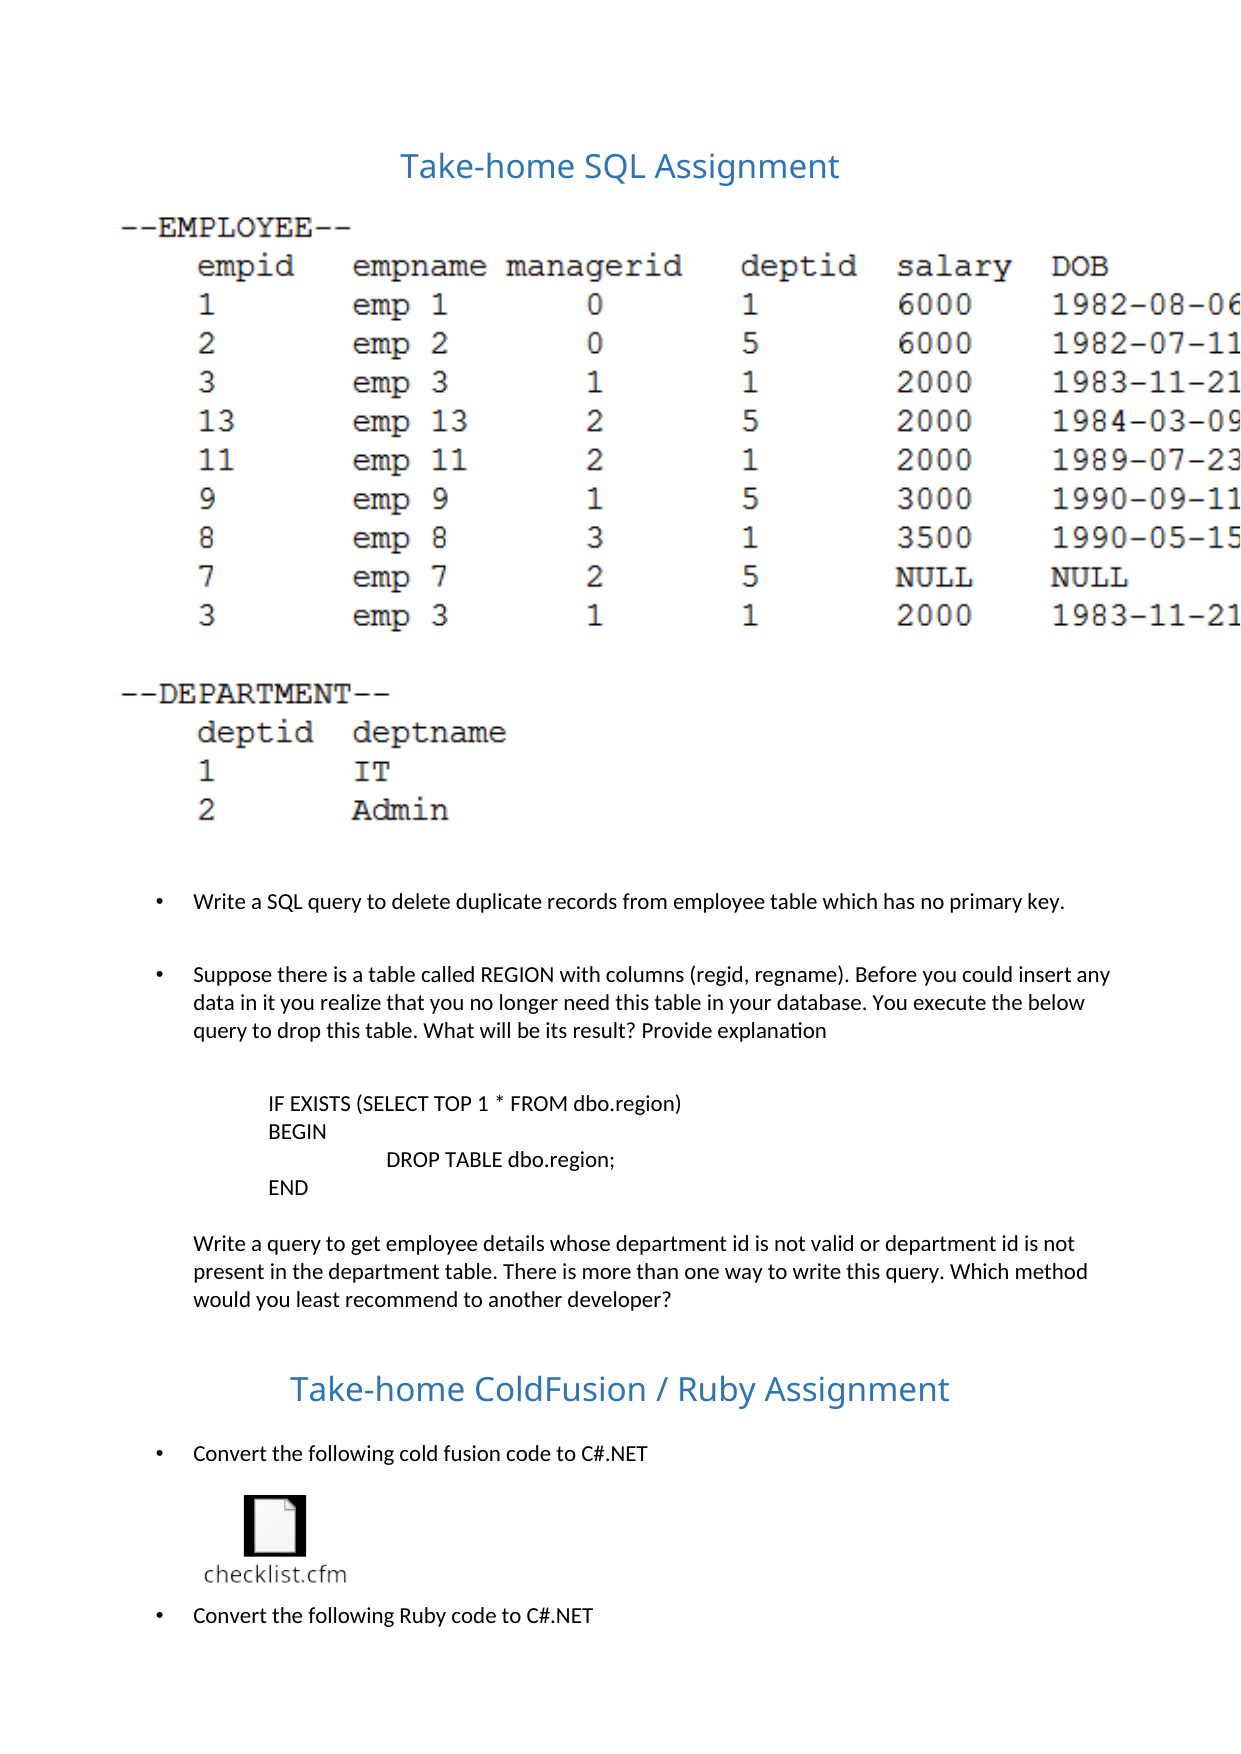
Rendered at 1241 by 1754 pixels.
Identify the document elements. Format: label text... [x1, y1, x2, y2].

text Write a query to get employee details whose department id is not valid or department id is not present in the department table. There is more than one way to write this query. Which method would you least recommend to another developer? [193, 1229, 1122, 1313]
text BEGIN [268, 1117, 1122, 1145]
text DROP TABLE dbo.region; [268, 1145, 1122, 1173]
text END [268, 1173, 1122, 1201]
list Convert the following cold fusion code to C#.NET [156, 1439, 1122, 1467]
text IF EXISTS (SELECT TOP 1 * FROM dbo.region) [268, 1089, 1122, 1117]
text Take-home SQL Assignment [118, 143, 1122, 188]
list Convert the following Ruby code to C#.NET [156, 1601, 1122, 1629]
list Write a SQL query to delete duplicate records from employee table which has no primary key. [156, 887, 1122, 915]
text Take-home ColdFusion / Ruby Assignment [118, 1366, 1122, 1411]
list Suppose there is a table called REGION with columns (regid, regname). Before you could insert any data in it you realize that you no longer need this table in your database. You execute the below query to drop this table. What will be its result? Provide explanation [156, 960, 1122, 1044]
